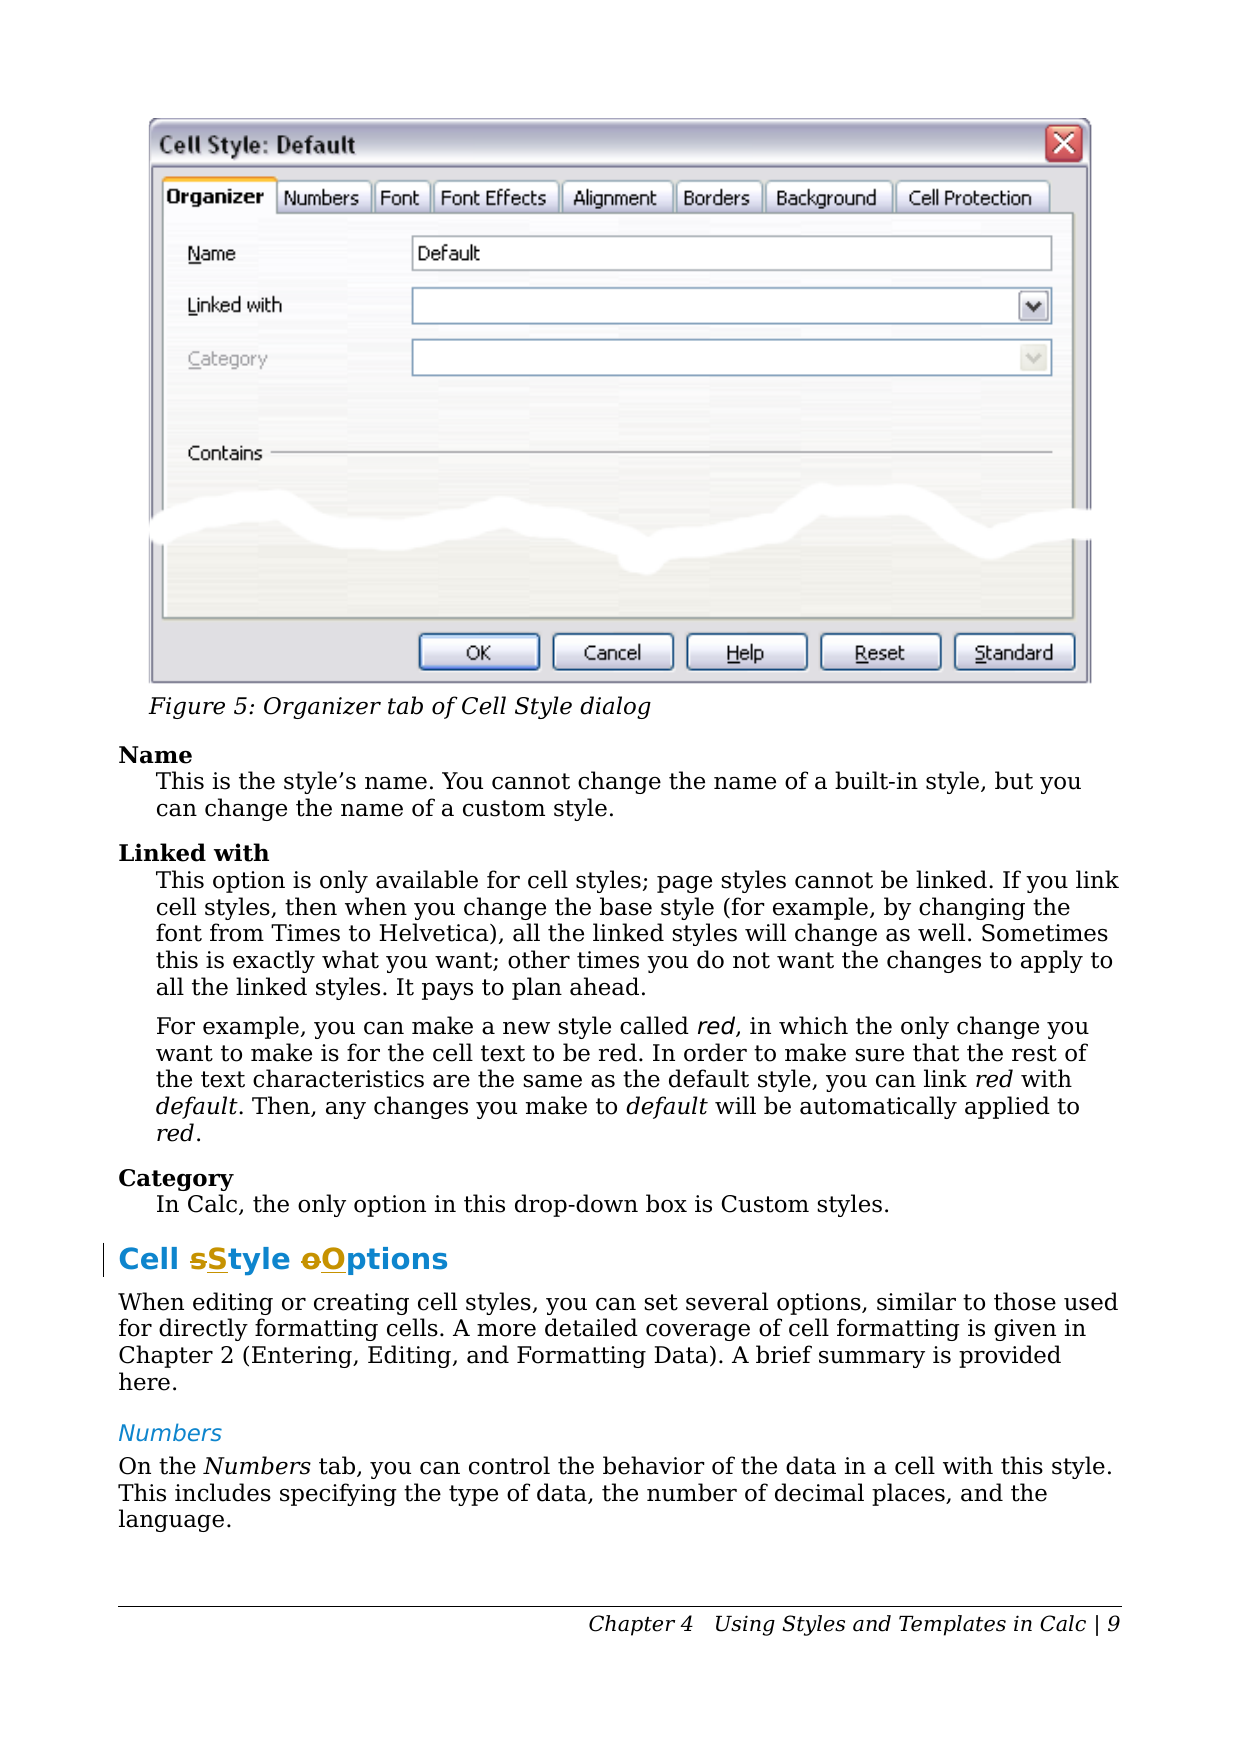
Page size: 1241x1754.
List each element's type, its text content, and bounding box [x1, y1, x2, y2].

subtitle Numbers [118, 1420, 1122, 1447]
text Name [118, 742, 1122, 768]
picture [148, 118, 1092, 687]
text In Calc, the only option in this drop-down box is Custom styles. [156, 1192, 1122, 1218]
text This is the style’s name. You cannot change the name of a built-in style, but you can change the name of a custom style. [156, 768, 1122, 822]
text When editing or creating cell styles, you can set several options, similar to those used for directly formatting cells. A more detailed coverage of cell formatting is given in Chapter 2 (Entering, Editing, and Formatting Data). A brief summary is provided here. [118, 1289, 1122, 1396]
text Linked with [118, 840, 1122, 867]
text Figure 5: Organizer tab of Cell Style dialog [149, 693, 1091, 719]
text For example, you can make a new style called red, in which the only change you want to make is for the cell text to be red. In order to make sure that the rest of the text characteristics are the same as the default style, you can link red with default. Then, any changes you make to default will be automatically applied to red. [156, 1013, 1122, 1146]
text On the Numbers tab, you can control the behavior of the data in a cell with this style. This includes specifying the type of data, the number of decimal places, and the language. [118, 1453, 1122, 1533]
text Category [118, 1165, 1122, 1192]
text This option is only available for cell styles; page styles cannot be linked. If you link cell styles, then when you change the base style (for example, by changing the font from Times to Helvetica), all the linked styles will change as well. Sometimes this is exactly what you want; other times you do not want the changes to apply to all the linked styles. It pays to plan ahead. [156, 867, 1122, 1001]
subtitle Cell Style Options [118, 1243, 1122, 1277]
